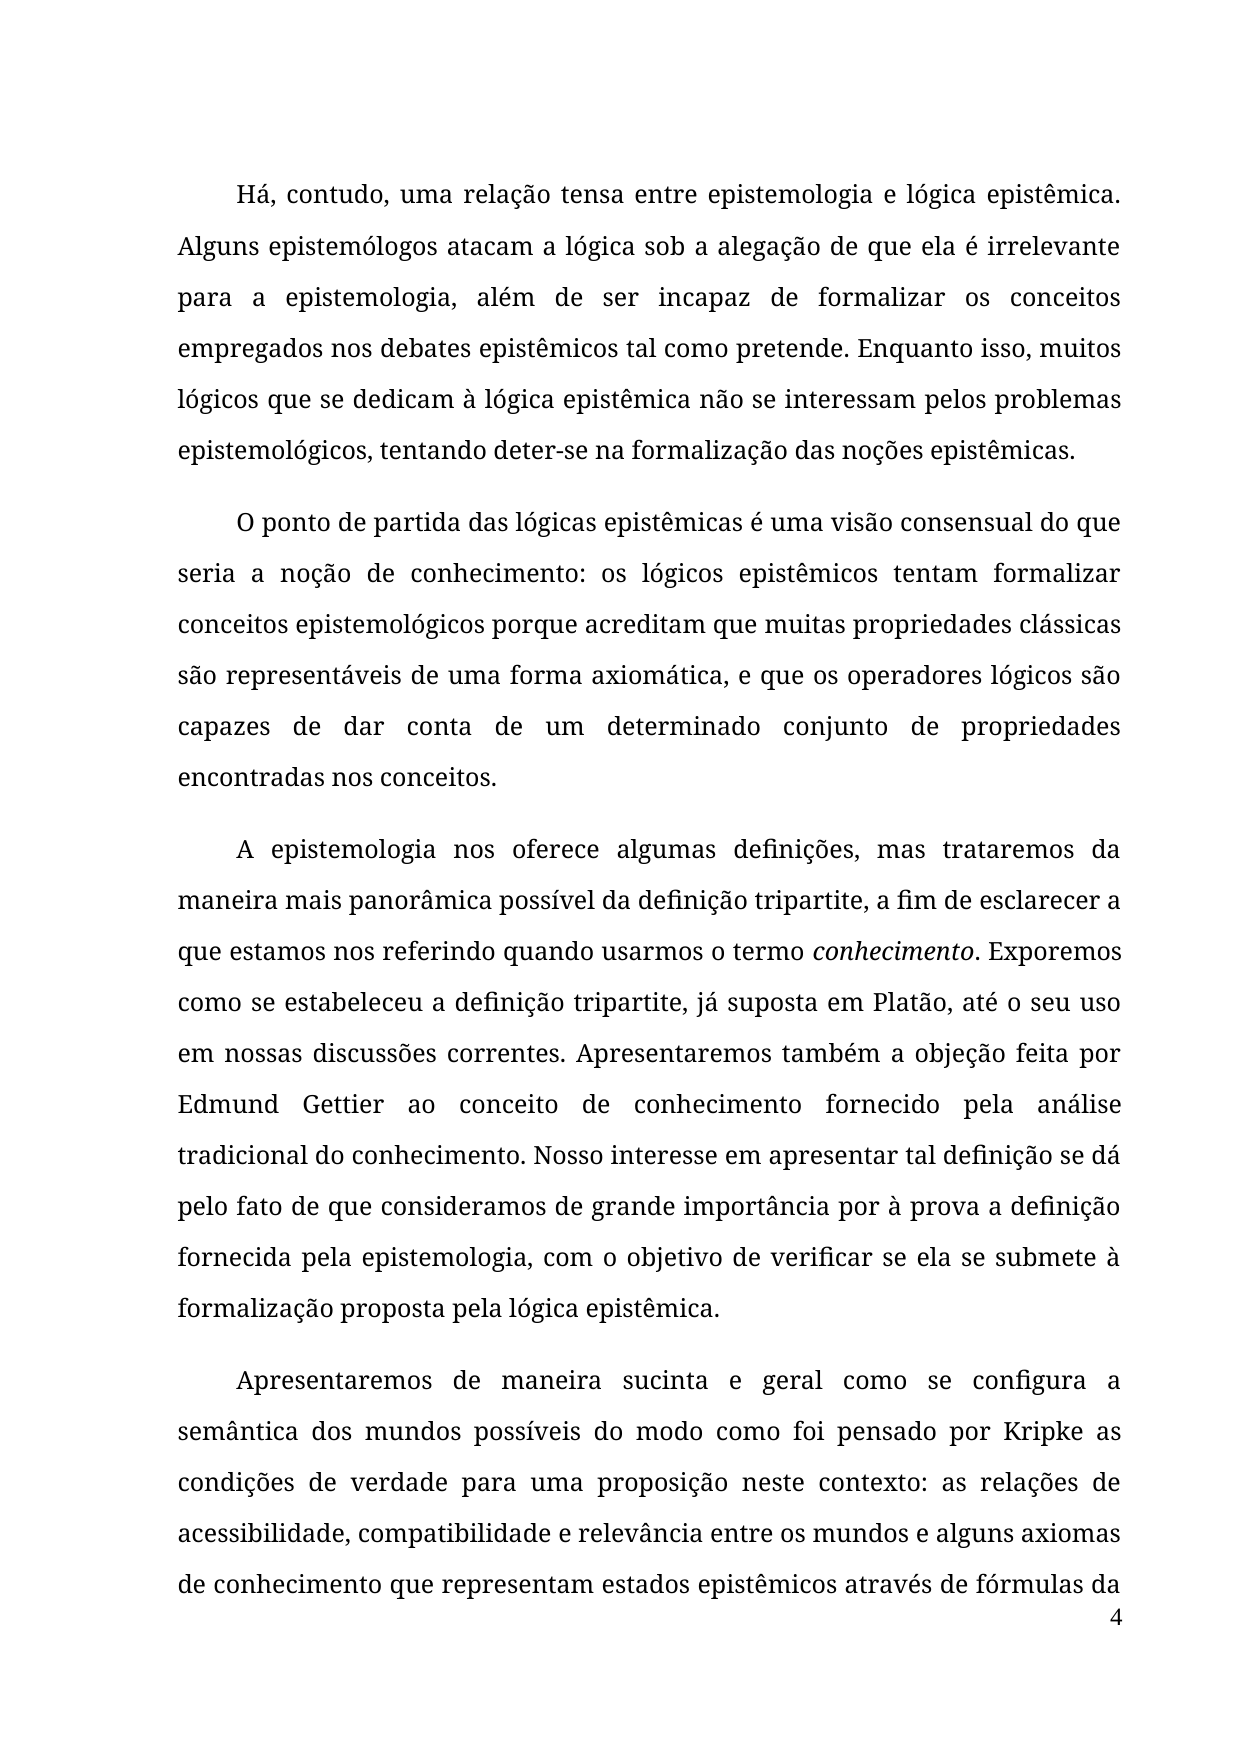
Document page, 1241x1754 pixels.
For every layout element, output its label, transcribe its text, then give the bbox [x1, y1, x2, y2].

text Há, contudo, uma relação tensa entre epistemologia e lógica epistêmica. Alguns epistemólogos atacam a lógica sob a alegação de que ela é irrelevante para a epistemologia, além de ser incapaz de formalizar os conceitos empregados nos debates epistêmicos tal como pretende. Enquanto isso, muitos lógicos que se dedicam à lógica epistêmica não se interessam pelos problemas epistemológicos, tentando deter-se na formalização das noções epistêmicas. [177, 177, 1122, 466]
text Apresentaremos de maneira sucinta e geral como se configura a semântica dos mundos possíveis do modo como foi pensado por Kripke as condições de verdade para uma proposição neste contexto: as relações de acessibilidade, compatibilidade e relevância entre os mundos e alguns axiomas de conhecimento que representam estados epistêmicos através de fórmulas da [177, 1363, 1122, 1601]
text A epistemologia nos oferece algumas definições, mas trataremos da maneira mais panorâmica possível da definição tripartite, a fim de esclarecer a que estamos nos referindo quando usarmos o termo conhecimento. Exporemos como se estabeleceu a definição tripartite, já suposta em Platão, até o seu uso em nossas discussões correntes. Apresentaremos também a objeção feita por Edmund Gettier ao conceito de conhecimento fornecido pela análise tradicional do conhecimento. Nosso interesse em apresentar tal definição se dá pelo fato de que consideramos de grande importância por à prova a definição fornecida pela epistemologia, com o objetivo de verificar se ela se submete à formalização proposta pela lógica epistêmica. [177, 831, 1122, 1325]
text O ponto de partida das lógicas epistêmicas é uma visão consensual do que seria a noção de conhecimento: os lógicos epistêmicos tentam formalizar conceitos epistemológicos porque acreditam que muitas propriedades clássicas são representáveis de uma forma axiomática, e que os operadores lógicos são capazes de dar conta de um determinado conjunto de propriedades encontradas nos conceitos. [177, 504, 1122, 793]
